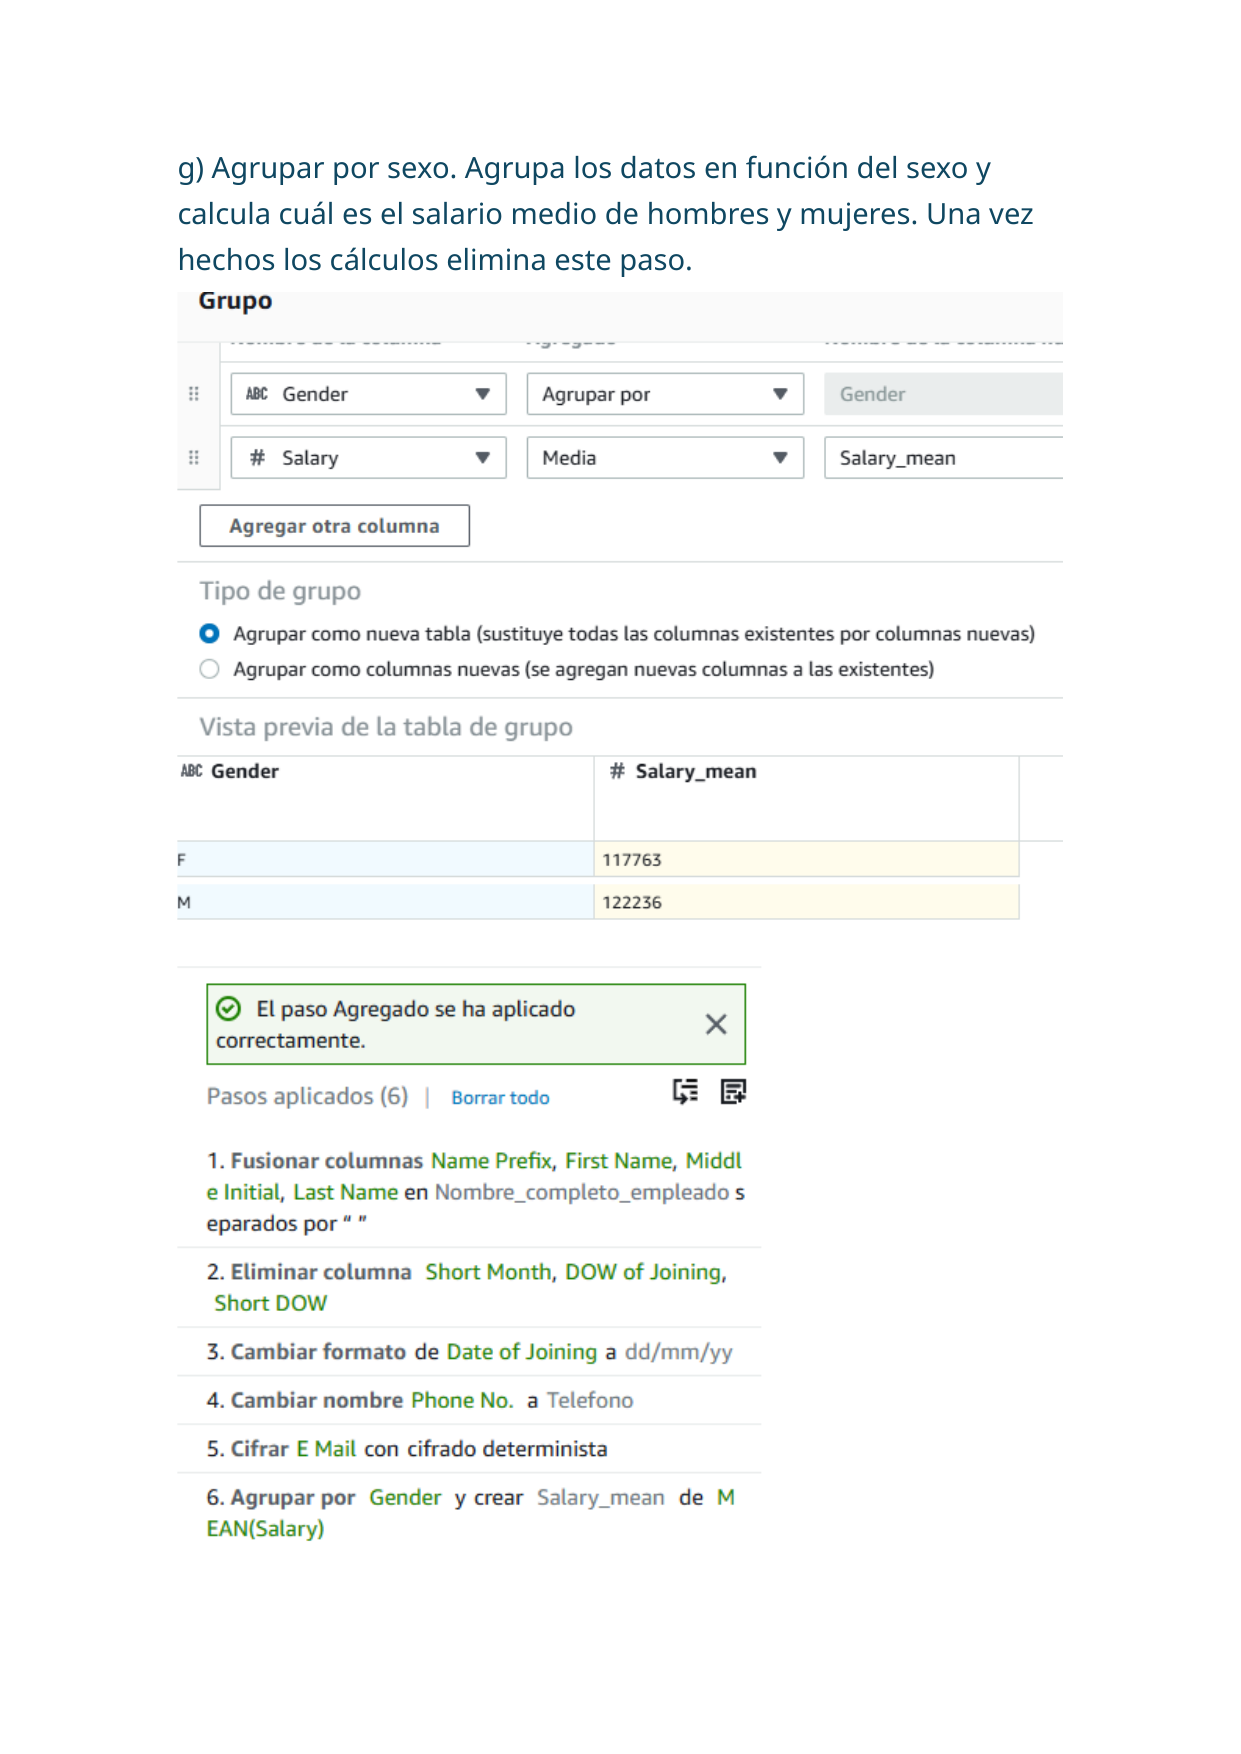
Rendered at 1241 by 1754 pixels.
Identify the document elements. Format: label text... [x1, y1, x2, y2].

subtitle g) Agrupar por sexo. Agrupa los datos en función del sexo y calcula cuál es el salario medio de hombres y mujeres. Una vez hechos los cálculos elimina este paso. [177, 148, 1063, 278]
